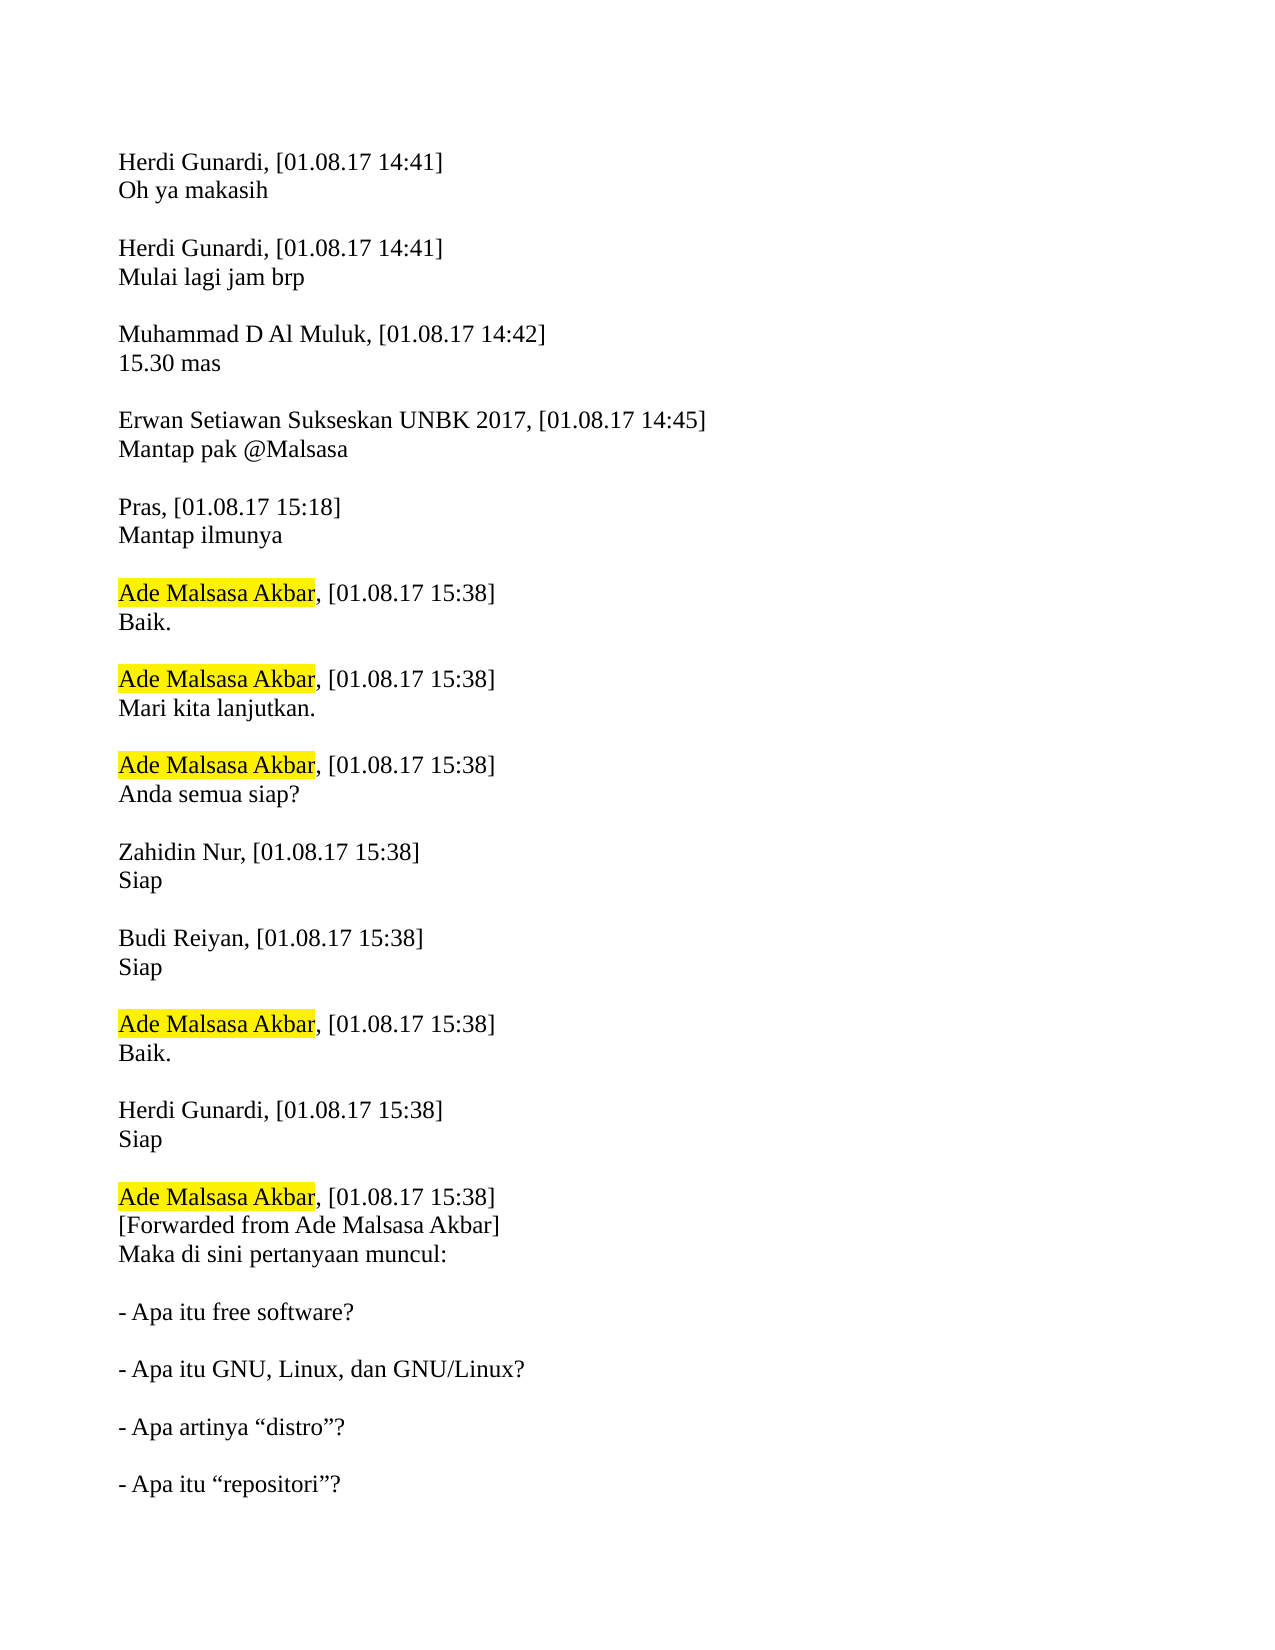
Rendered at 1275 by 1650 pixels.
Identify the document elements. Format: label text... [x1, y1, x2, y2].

text Ade Malsasa Akbar, [01.08.17 15:38] [118, 664, 1157, 693]
text [Forwarded from Ade Malsasa Akbar] [118, 1211, 1157, 1239]
text Baik. [118, 607, 1157, 636]
text Herdi Gunardi, [01.08.17 14:41] [118, 147, 1157, 176]
text Herdi Gunardi, [01.08.17 14:41] [118, 233, 1157, 262]
text Pras, [01.08.17 15:18] [118, 492, 1157, 521]
text Anda semua siap? [118, 779, 1157, 808]
text - Apa itu “repositori”? [118, 1469, 1157, 1498]
text - Apa artinya “distro”? [118, 1412, 1157, 1441]
text 15.30 mas [118, 348, 1157, 377]
text Zahidin Nur, [01.08.17 15:38] [118, 837, 1157, 866]
text Budi Reiyan, [01.08.17 15:38] [118, 923, 1157, 952]
text Siap [118, 866, 1157, 894]
text - Apa itu GNU, Linux, dan GNU/Linux? [118, 1354, 1157, 1383]
text Mulai lagi jam brp [118, 262, 1157, 291]
text Ade Malsasa Akbar, [01.08.17 15:38] [118, 1009, 1157, 1038]
text Muhammad D Al Muluk, [01.08.17 14:42] [118, 319, 1157, 348]
text Ade Malsasa Akbar, [01.08.17 15:38] [118, 578, 1157, 607]
text Baik. [118, 1038, 1157, 1067]
text Erwan Setiawan Sukseskan UNBK 2017, [01.08.17 14:45] [118, 406, 1157, 434]
text Siap [118, 1124, 1157, 1153]
text Oh ya makasih [118, 176, 1157, 204]
text Maka di sini pertanyaan muncul: [118, 1239, 1157, 1268]
text Ade Malsasa Akbar, [01.08.17 15:38] [118, 1182, 1157, 1211]
text Mantap ilmunya [118, 521, 1157, 549]
text Mari kita lanjutkan. [118, 693, 1157, 722]
text Siap [118, 952, 1157, 981]
text Mantap pak @Malsasa [118, 434, 1157, 463]
text Herdi Gunardi, [01.08.17 15:38] [118, 1096, 1157, 1124]
text Ade Malsasa Akbar, [01.08.17 15:38] [118, 751, 1157, 779]
text - Apa itu free software? [118, 1297, 1157, 1326]
